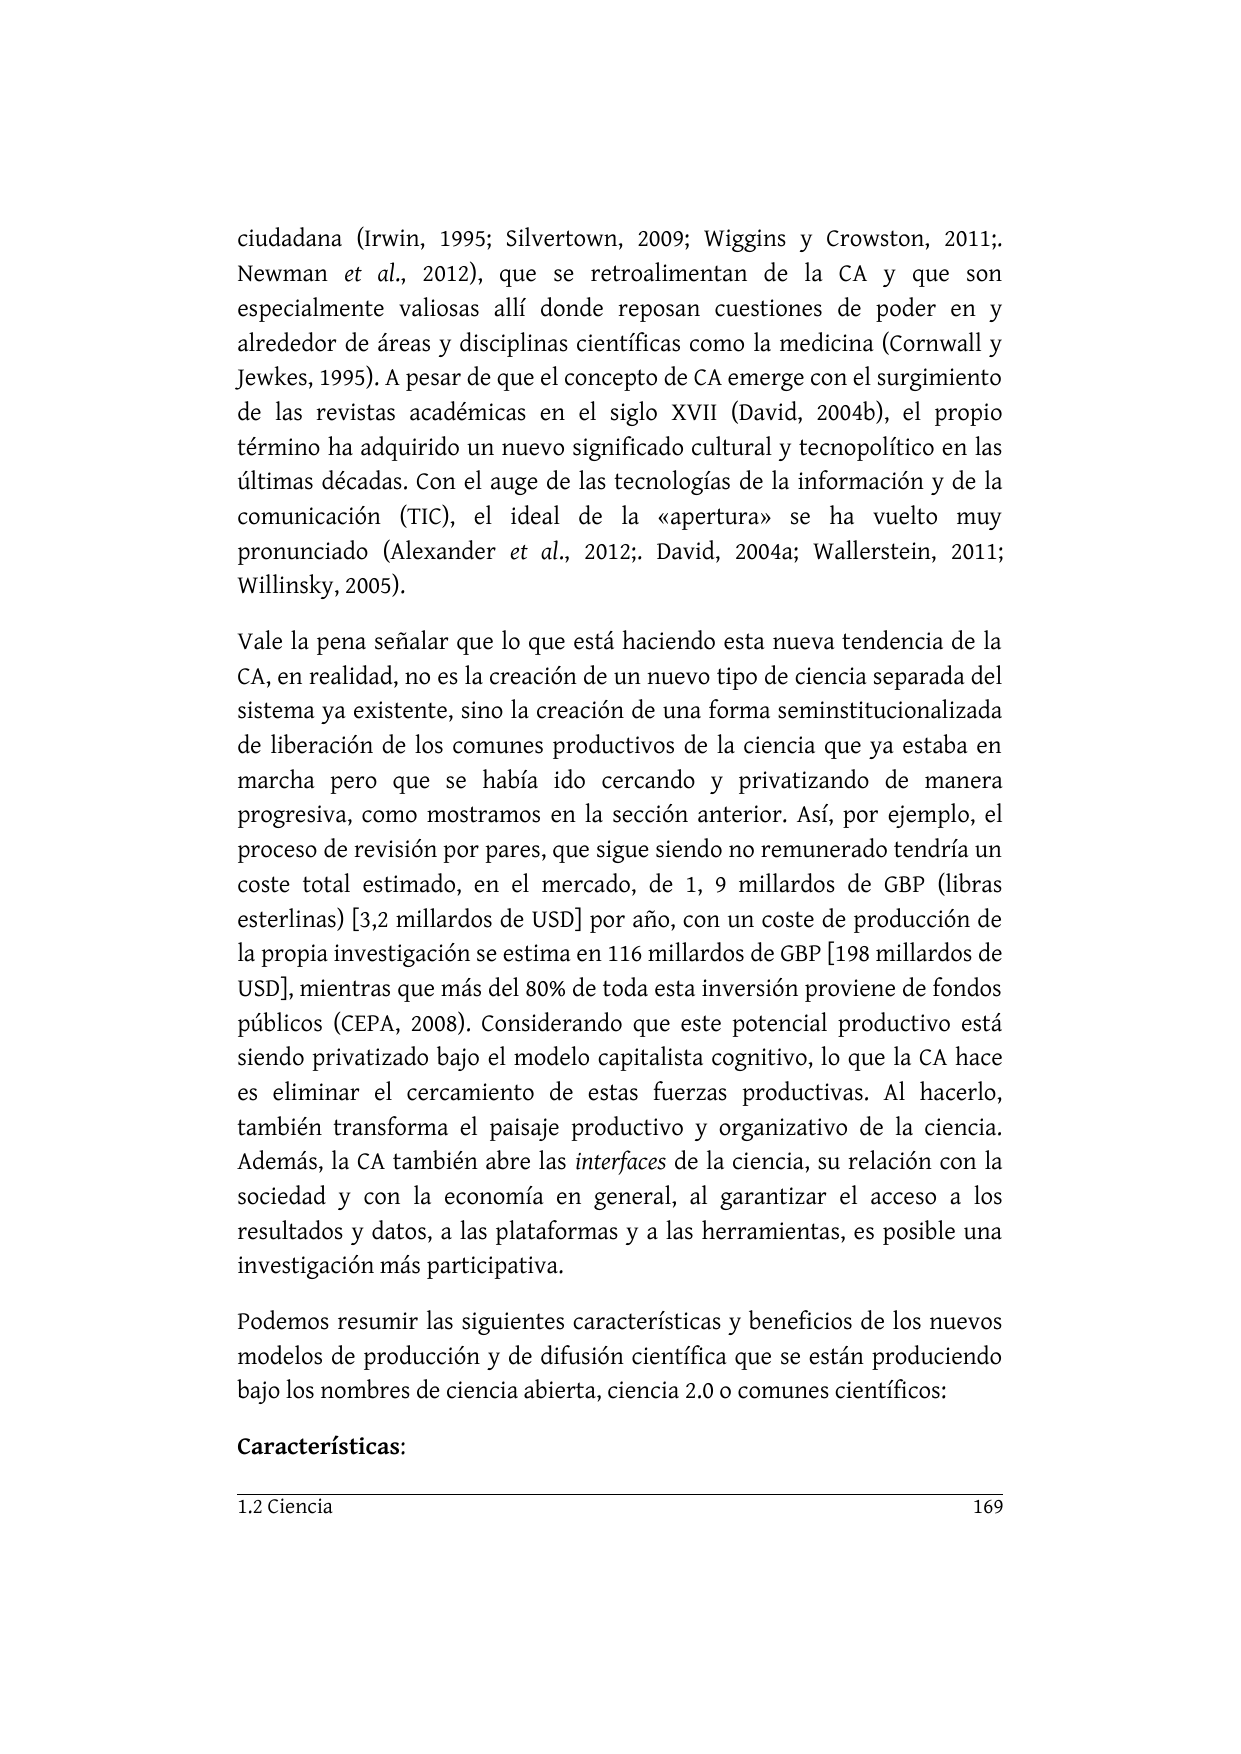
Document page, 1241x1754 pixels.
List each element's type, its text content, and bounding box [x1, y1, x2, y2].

text Podemos resumir las siguientes características y beneficios de los nuevos modelos de producción y de difusión científica que se están produciendo bajo los nombres de ciencia abierta, ciencia 2.0 o comunes científicos: [237, 1308, 1003, 1406]
text ciudadana (Irwin, 1995; Silvertown, 2009; Wiggins y Crowston, 2011;. Newman et al., 2012), que se retroalimentan de la CA y que son especialmente valiosas allí donde reposan cuestiones de poder en y alrededor de áreas y disciplinas científicas como la medicina (Cornwall y Jewkes, 1995). A pesar de que el concepto de CA emerge con el surgimiento de las revistas académicas en el siglo XVII (David, 2004b), el propio término ha adquirido un nuevo significado cultural y tecnopolítico en las últimas décadas. Con el auge de las tecnologías de la información y de la comunicación (TIC), el ideal de la «apertura» se ha vuelto muy pronunciado (Alexander et al., 2012;. David, 2004a; Wallerstein, 2011; Willinsky, 2005). [237, 225, 1003, 601]
text Vale la pena señalar que lo que está haciendo esta nueva tendencia de la CA, en realidad, no es la creación de un nuevo tipo de ciencia separada del sistema ya existente, sino la creación de una forma seminstitucionalizada de liberación de los comunes productivos de la ciencia que ya estaba en marcha pero que se había ido cercando y privatizando de manera progresiva, como mostramos en la sección anterior. Así, por ejemplo, el proceso de revisión por pares, que sigue siendo no remunerado tendría un coste total estimado, en el mercado, de 1, 9 millardos de GBP (libras esterlinas) [3,2 millardos de USD] por año, con un coste de producción de la propia investigación se estima en 116 millardos de GBP [198 millardos de USD], mientras que más del 80% de toda esta inversión proviene de fondos públicos (CEPA, 2008). Considerando que este potencial productivo está siendo privatizado bajo el modelo capitalista cognitivo, lo que la CA hace es eliminar el cercamiento de estas fuerzas productivas. Al hacerlo, también transforma el paisaje productivo y organizativo de la ciencia. Además, la CA también abre las interfaces de la ciencia, su relación con la sociedad y con la economía en general, al garantizar el acceso a los resultados y datos, a las plataformas y a las herramientas, es posible una investigación más participativa. [237, 628, 1003, 1281]
text Características: [237, 1433, 1003, 1462]
